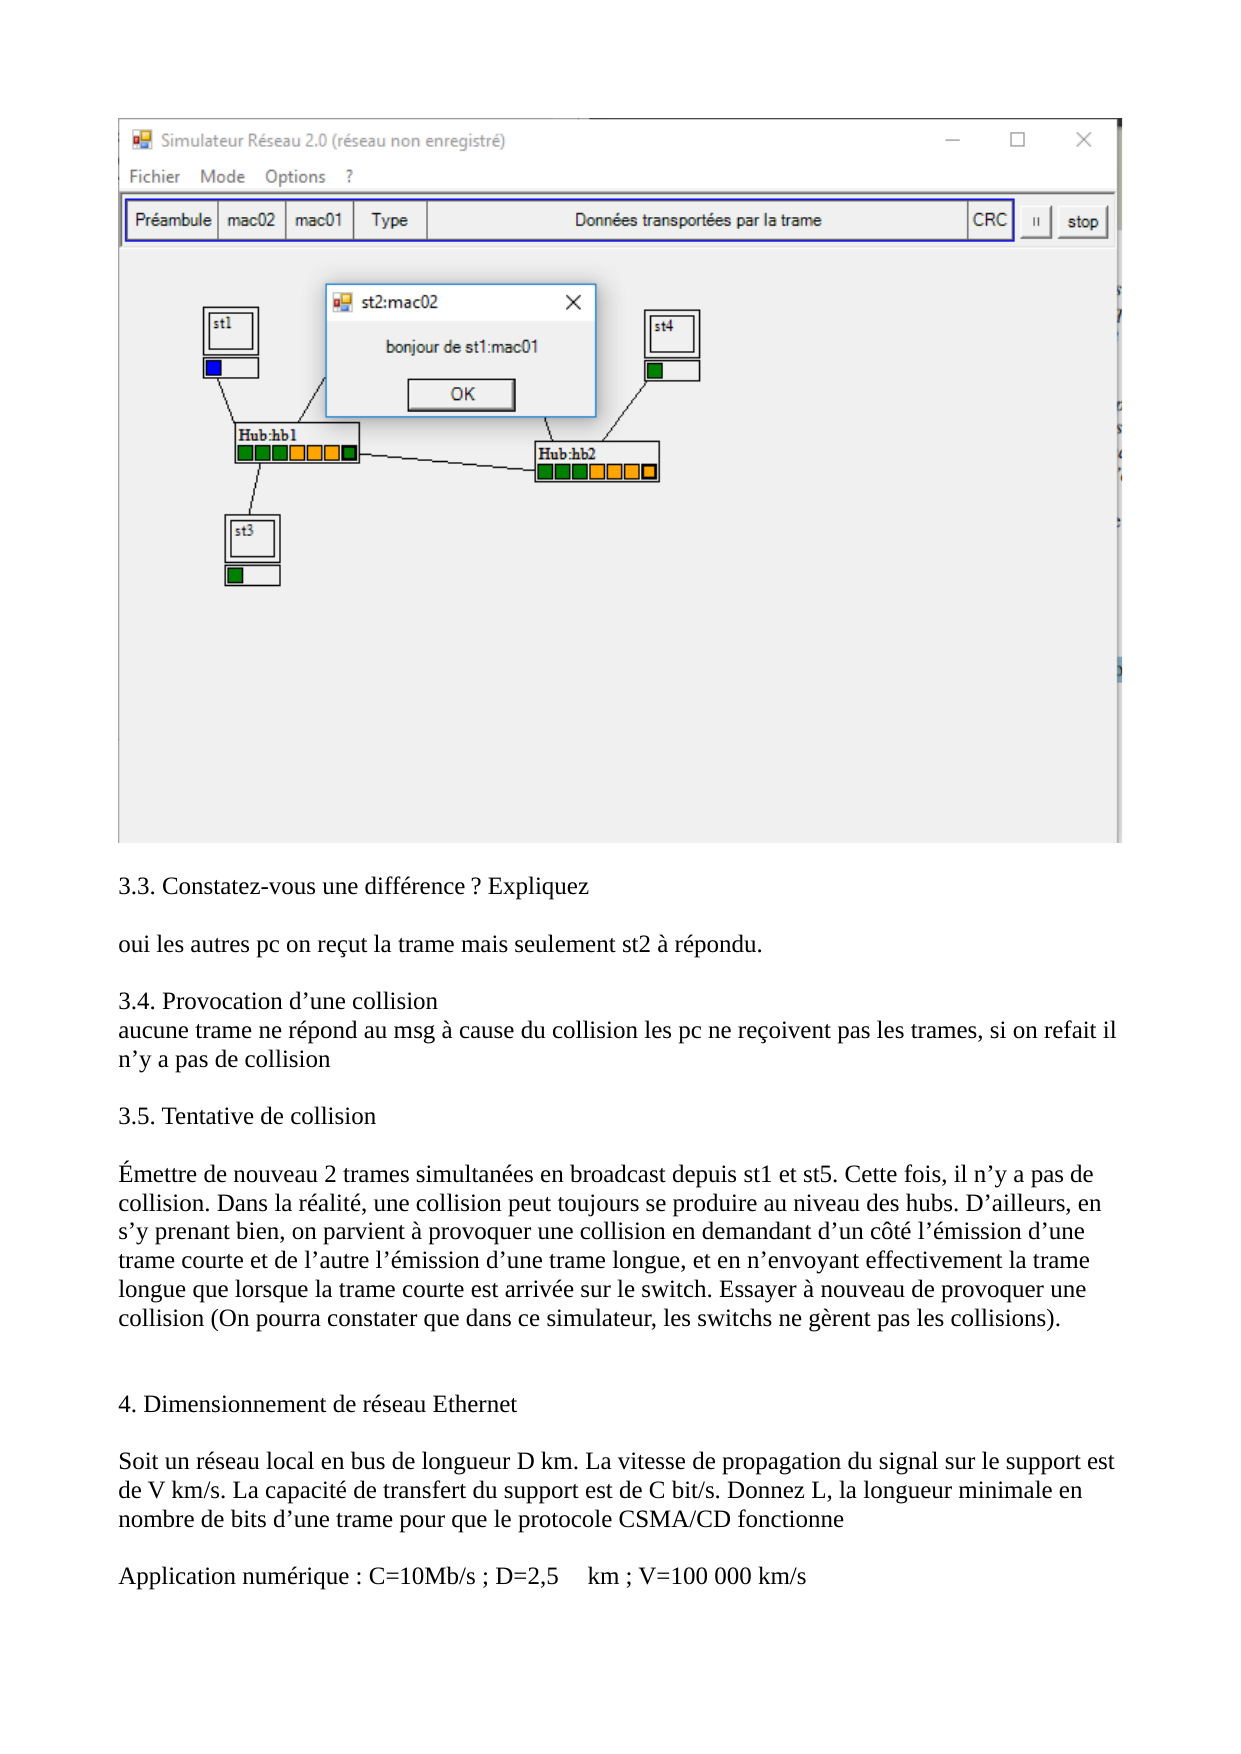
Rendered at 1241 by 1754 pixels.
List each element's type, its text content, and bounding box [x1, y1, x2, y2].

text Application numérique : C=10Mb/s ; D=2,5 km ; V=100 000 km/s [118, 1561, 1122, 1590]
text oui les autres pc on reçut la trame mais seulement st2 à répondu. [118, 929, 1122, 958]
text 3.5. Tentative de collision [118, 1101, 1122, 1130]
text 4. Dimensionnement de réseau Ethernet [118, 1389, 1122, 1418]
text aucune trame ne répond au msg à cause du collision les pc ne reçoivent pas les trames, si on refait il n’y a pas de collision [118, 1015, 1122, 1073]
picture [118, 118, 1123, 843]
text Émettre de nouveau 2 trames simultanées en broadcast depuis st1 et st5. Cette fois, il n’y a pas de collision. Dans la réalité, une collision peut toujours se produire au niveau des hubs. D’ailleurs, en s’y prenant bien, on parvient à provoquer une collision en demandant d’un côté l’émission d’une trame courte et de l’autre l’émission d’une trame longue, et en n’envoyant effectivement la trame longue que lorsque la trame courte est arrivée sur le switch. Essayer à nouveau de provoquer une collision (On pourra constater que dans ce simulateur, les switchs ne gèrent pas les collisions). [118, 1159, 1122, 1331]
text 3.4. Provocation d’une collision [118, 986, 1122, 1015]
text 3.3. Constatez-vous une différence ? Expliquez [118, 871, 1122, 900]
text Soit un réseau local en bus de longueur D km. La vitesse de propagation du signal sur le support est de V km/s. La capacité de transfert du support est de C bit/s. Donnez L, la longueur minimale en nombre de bits d’une trame pour que le protocole CSMA/CD fonctionne [118, 1446, 1122, 1533]
